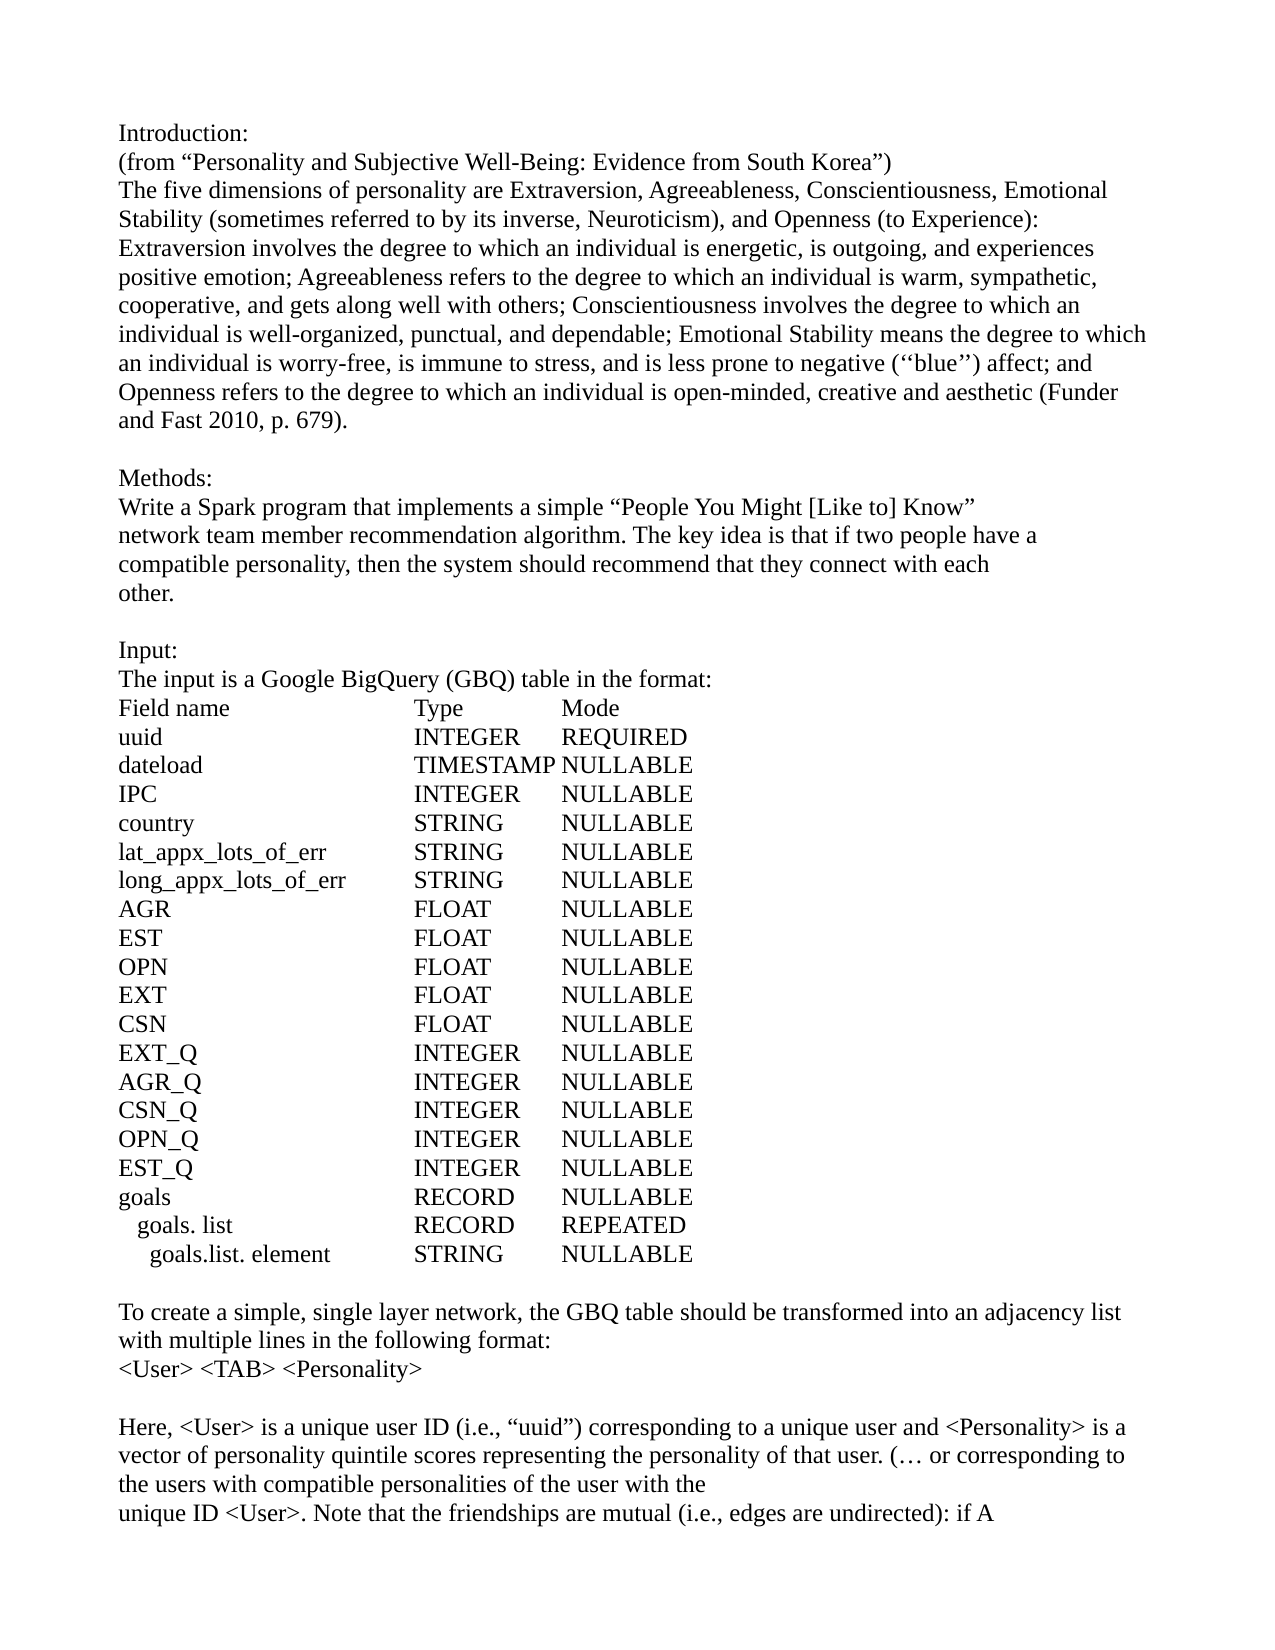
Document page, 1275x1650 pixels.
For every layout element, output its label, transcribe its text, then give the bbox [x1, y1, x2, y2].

text compatible personality, then the system should recommend that they connect with each [118, 549, 1157, 578]
text goals.list. element STRING NULLABLE [118, 1239, 1157, 1268]
text The five dimensions of personality are Extraversion, Agreeableness, Conscientiousness, Emotional Stability (sometimes referred to by its inverse, Neuroticism), and Openness (to Experience): Extraversion involves the degree to which an individual is energetic, is outgoing, and experiences positive emotion; Agreeableness refers to the degree to which an individual is warm, sympathetic, cooperative, and gets along well with others; Conscientiousness involves the degree to which an individual is well-organized, punctual, and dependable; Emotional Stability means the degree to which an individual is worry-free, is immune to stress, and is less prone to negative (‘‘blue’’) affect; and Openness refers to the degree to which an individual is open-minded, creative and aesthetic (Funder and Fast 2010, p. 679). [118, 176, 1157, 434]
text goals RECORD NULLABLE [118, 1182, 1157, 1211]
text EXT FLOAT NULLABLE [118, 981, 1157, 1009]
text The input is a Google BigQuery (GBQ) table in the format: [118, 664, 1157, 693]
text (from “Personality and Subjective Well-Being: Evidence from South Korea”) [118, 147, 1157, 176]
text network team member recommendation algorithm. The key idea is that if two people have a [118, 521, 1157, 549]
text vector of personality quintile scores representing the personality of that user. (… or corresponding to the users with compatible personalities of the user with the [118, 1441, 1157, 1498]
text Introduction: [118, 118, 1157, 147]
text To create a simple, single layer network, the GBQ table should be transformed into an adjacency list with multiple lines in the following format: [118, 1297, 1157, 1354]
text long_appx_lots_of_err STRING NULLABLE [118, 866, 1157, 894]
text goals. list RECORD REPEATED [118, 1211, 1157, 1239]
text other. [118, 578, 1157, 607]
text CSN FLOAT NULLABLE [118, 1009, 1157, 1038]
text country STRING NULLABLE [118, 808, 1157, 837]
text Methods: [118, 463, 1157, 492]
text Field name Type Mode [118, 693, 1157, 722]
text EST_Q INTEGER NULLABLE [118, 1153, 1157, 1182]
text AGR_Q INTEGER NULLABLE [118, 1067, 1157, 1096]
text Here, <User> is a unique user ID (i.e., “uuid”) corresponding to a unique user and <Personality> is a [118, 1412, 1157, 1441]
text dateload TIMESTAMP NULLABLE [118, 751, 1157, 779]
text lat_appx_lots_of_err STRING NULLABLE [118, 837, 1157, 866]
text IPC INTEGER NULLABLE [118, 779, 1157, 808]
text Input: [118, 636, 1157, 664]
text OPN_Q INTEGER NULLABLE [118, 1124, 1157, 1153]
text uuid INTEGER REQUIRED [118, 722, 1157, 751]
text EST FLOAT NULLABLE [118, 923, 1157, 952]
text <User> <TAB> <Personality> [118, 1354, 1157, 1383]
text unique ID <User>. Note that the friendships are mutual (i.e., edges are undirected): if A [118, 1498, 1157, 1527]
text CSN_Q INTEGER NULLABLE [118, 1096, 1157, 1124]
text EXT_Q INTEGER NULLABLE [118, 1038, 1157, 1067]
text AGR FLOAT NULLABLE [118, 894, 1157, 923]
text OPN FLOAT NULLABLE [118, 952, 1157, 981]
text Write a Spark program that implements a simple “People You Might [Like to] Know” [118, 492, 1157, 521]
